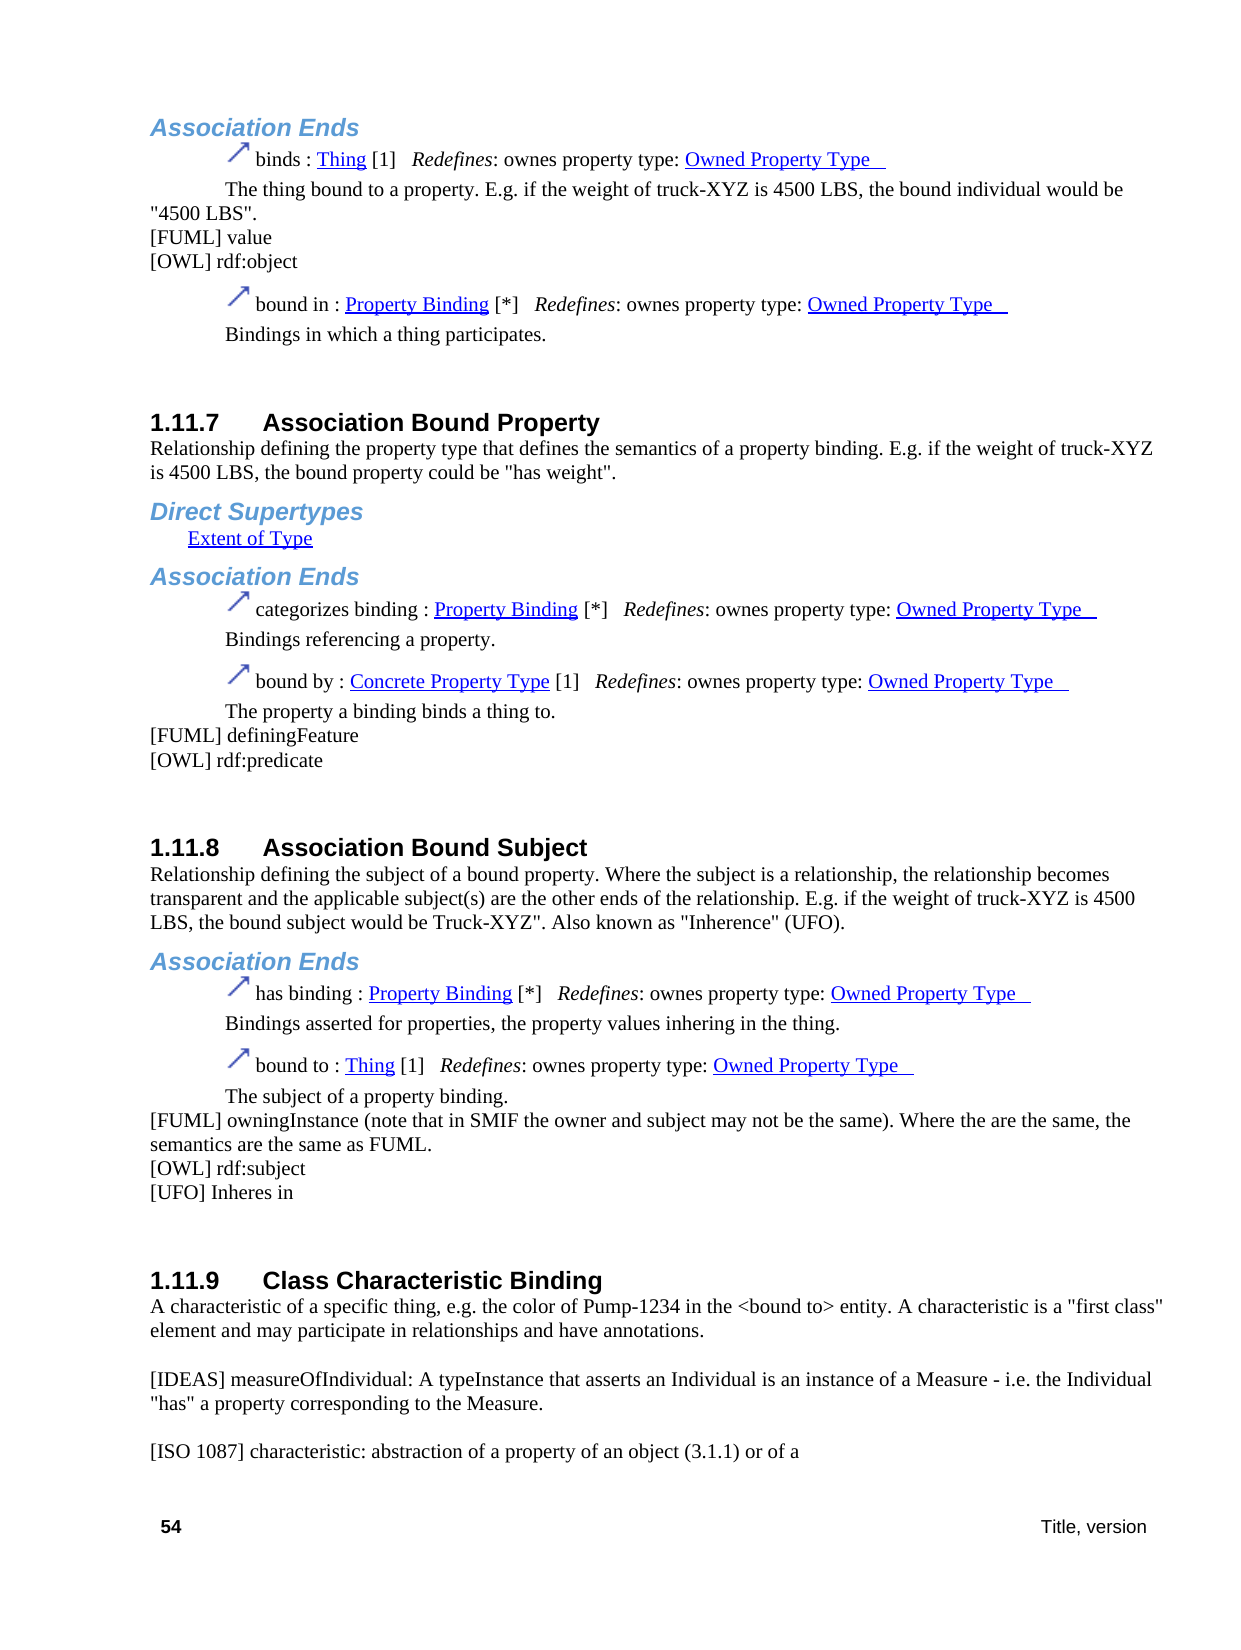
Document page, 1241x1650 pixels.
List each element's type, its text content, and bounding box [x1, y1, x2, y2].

text A characteristic of a specific thing, e.g. the color of Pump-1234 in the <bound to> entity. A characteristic is a "first class" element and may participate in relationships and have annotations. [IDEAS] measureOfIndividual: A typeInstance that asserts an Individual is an instance of a Measure - i.e. the Individual "has" a property corresponding to the Measure. [ISO 1087] characteristic: abstraction of a property of an object (3.1.1) or of a [150, 1294, 1165, 1463]
picture [225, 663, 251, 689]
text The subject of a property binding. [FUML] owningInstance (note that in SMIF the owner and subject may not be the same). Where the are the same, the semantics are the same as FUML. [OWL] rdf:subject [UFO] Inheres in [150, 1084, 1165, 1204]
text categorizes binding : Property Binding [*] Redefines: ownes property type: Owned Property Type [150, 591, 1165, 621]
picture [225, 141, 251, 167]
text Bindings in which a thing participates. [150, 322, 1165, 346]
picture [225, 1047, 251, 1073]
picture [225, 285, 251, 311]
text The thing bound to a property. E.g. if the weight of truck-XYZ is 4500 LBS, the bound individual would be "4500 LBS". [FUML] value [OWL] rdf:object [150, 177, 1165, 273]
text The property a binding binds a thing to. [FUML] definingFeature [OWL] rdf:predicate [150, 699, 1165, 772]
text has binding : Property Binding [*] Redefines: ownes property type: Owned Property Type [150, 975, 1165, 1005]
subtitle Direct Supertypes [150, 497, 1165, 526]
text Relationship defining the subject of a bound property. Where the subject is a relationship, the relationship becomes transparent and the applicable subject(s) are the other ends of the relationship. E.g. if the weight of truck-XYZ is 4500 LBS, the bound subject would be Truck-XYZ". Also known as "Inherence" (UFO). [150, 862, 1165, 934]
subtitle Association Bound Property [150, 407, 1165, 436]
text Bindings referencing a property. [150, 627, 1165, 651]
text Relationship defining the property type that defines the semantics of a property binding. E.g. if the weight of truck-XYZ is 4500 LBS, the bound property could be "has weight". [150, 436, 1165, 484]
picture [225, 590, 251, 616]
subtitle Association Ends [150, 112, 1165, 141]
picture [225, 975, 251, 1001]
subtitle Association Bound Subject [150, 833, 1165, 862]
text bound to : Thing [1] Redefines: ownes property type: Owned Property Type [150, 1048, 1165, 1077]
subtitle Class Characteristic Binding [150, 1266, 1165, 1294]
subtitle Association Ends [150, 947, 1165, 975]
subtitle Association Ends [150, 562, 1165, 591]
text bound by : Concrete Property Type [1] Redefines: ownes property type: Owned Property Type [150, 663, 1165, 693]
text Extent of Type [187, 526, 1165, 550]
text binds : Thing [1] Redefines: ownes property type: Owned Property Type [150, 141, 1165, 171]
text Bindings asserted for properties, the property values inhering in the thing. [150, 1011, 1165, 1035]
text bound in : Property Binding [*] Redefines: ownes property type: Owned Property Type [150, 286, 1165, 316]
